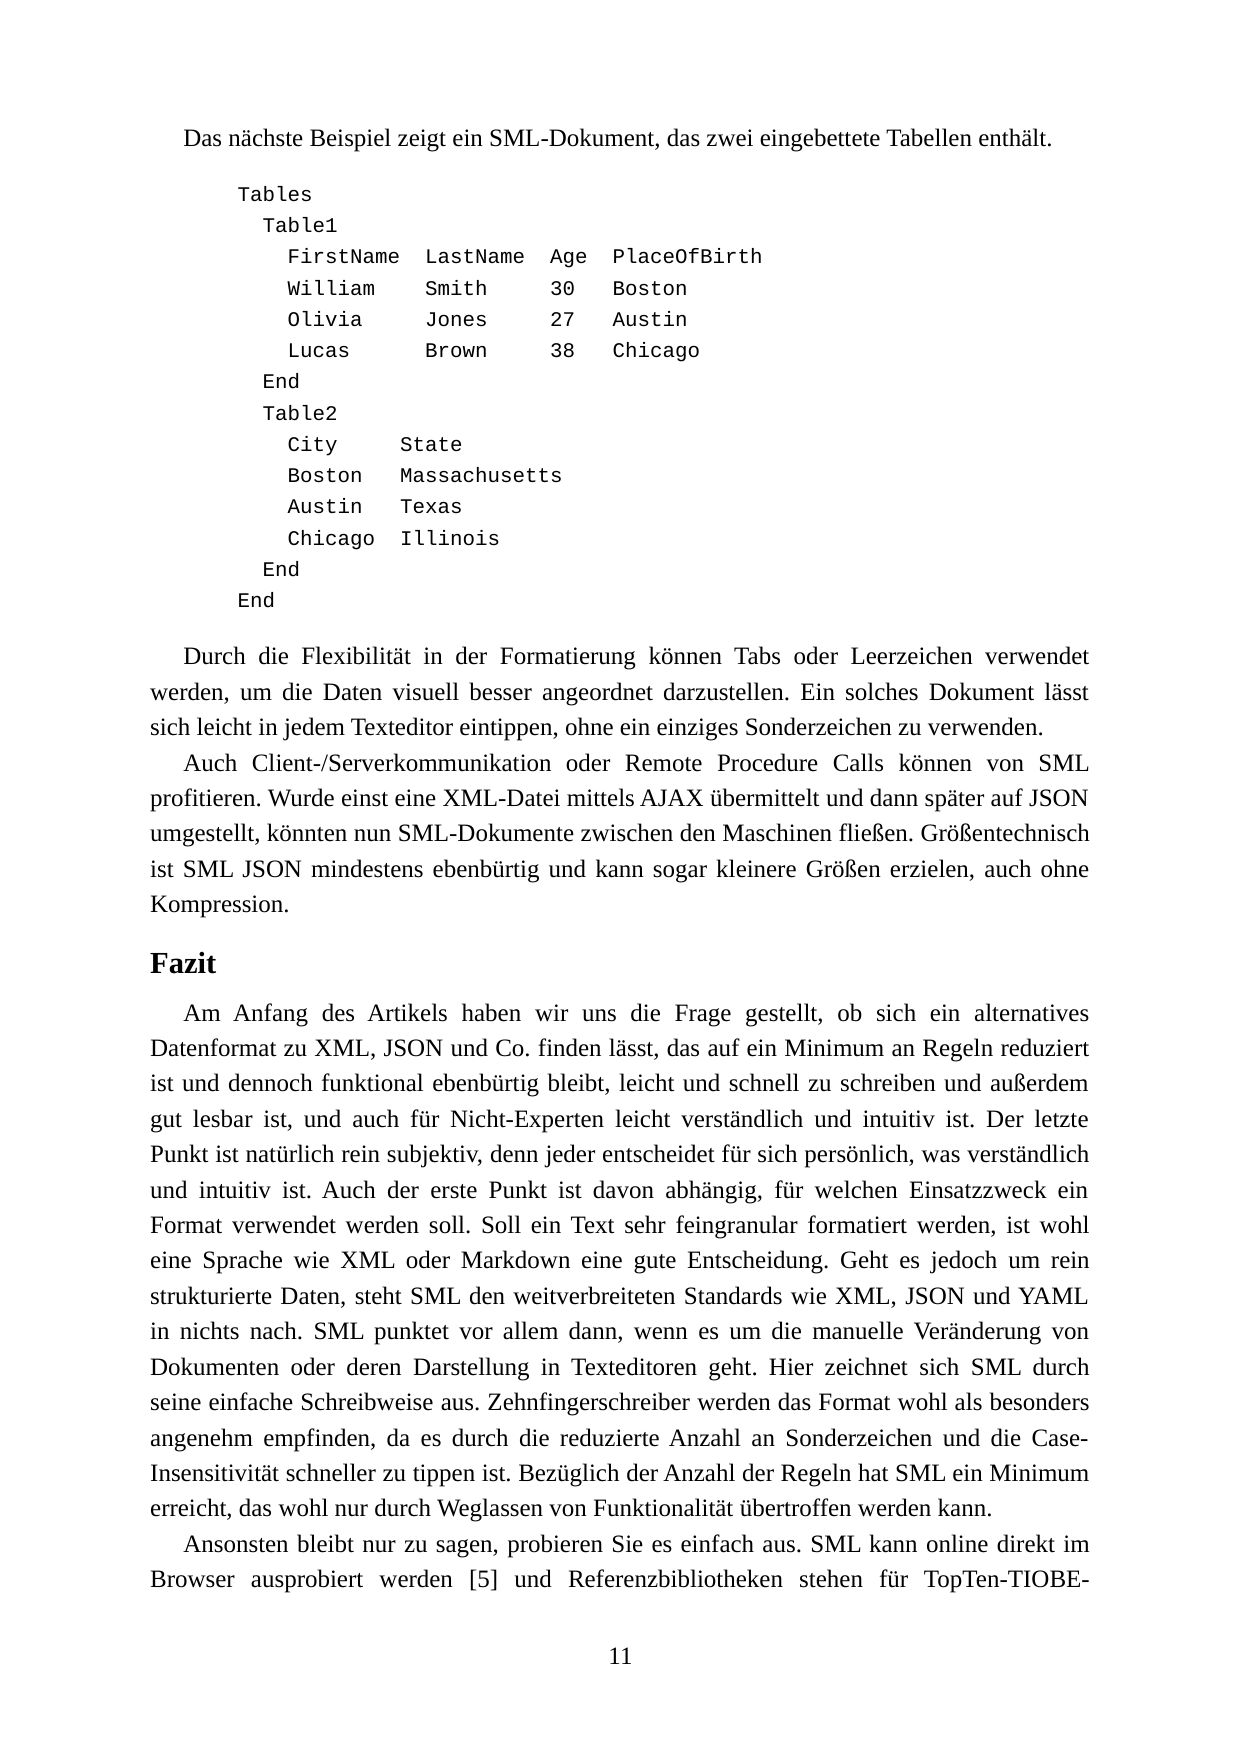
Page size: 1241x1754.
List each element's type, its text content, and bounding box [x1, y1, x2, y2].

text William Smith 30 Boston [237, 270, 1090, 301]
text Table2 [237, 395, 1090, 426]
subtitle Fazit [150, 945, 1090, 980]
text City State [237, 426, 1090, 457]
text Ansonsten bleibt nur zu sagen, probieren Sie es einfach aus. SML kann online direkt im Browser ausprobiert werden [5] und Referenzbibliotheken stehen für TopTen-TIOBE- [150, 1524, 1090, 1595]
text Boston Massachusetts [237, 457, 1090, 489]
text FirstName LastName Age PlaceOfBirth [237, 239, 1090, 270]
text Das nächste Beispiel zeigt ein SML-Dokument, das zwei eingebettete Tabellen enthält. [150, 118, 1090, 153]
text Austin Texas [237, 489, 1090, 520]
text Lucas Brown 38 Chicago [237, 332, 1090, 364]
text Am Anfang des Artikels haben wir uns die Frage gestellt, ob sich ein alternatives Datenformat zu XML, JSON und Co. finden lässt, das auf ein Minimum an Regeln reduziert ist und dennoch funktional ebenbürtig bleibt, leicht und schnell zu schreiben und außerdem gut lesbar ist, und auch für Nicht-Experten leicht verständlich und intuitiv ist. Der letzte Punkt ist natürlich rein subjektiv, denn jeder entscheidet für sich persönlich, was verständlich und intuitiv ist. Auch der erste Punkt ist davon abhängig, für welchen Einsatzzweck ein Format verwendet werden soll. Soll ein Text sehr feingranular formatiert werden, ist wohl eine Sprache wie XML oder Markdown eine gute Entscheidung. Geht es jedoch um rein strukturierte Daten, steht SML den weitverbreiteten Standards wie XML, JSON und YAML in nichts nach. SML punktet vor allem dann, wenn es um die manuelle Veränderung von Dokumenten oder deren Darstellung in Texteditoren geht. Hier zeichnet sich SML durch seine einfache Schreibweise aus. Zehnfingerschreiber werden das Format wohl als besonders angenehm empfinden, da es durch die reduzierte Anzahl an Sonderzeichen und die Case-Insensitivität schneller zu tippen ist. Bezüglich der Anzahl der Regeln hat SML ein Minimum erreicht, das wohl nur durch Weglassen von Funktionalität übertroffen werden kann. [150, 993, 1090, 1524]
text End [237, 551, 1090, 582]
text Tables [237, 176, 1090, 207]
text Durch die Flexibilität in der Formatierung können Tabs oder Leerzeichen verwendet werden, um die Daten visuell besser angeordnet darzustellen. Ein solches Dokument lässt sich leicht in jedem Texteditor eintippen, ohne ein einziges Sonderzeichen zu verwenden. [150, 636, 1090, 743]
text End [237, 364, 1090, 395]
text Table1 [237, 207, 1090, 239]
text Olivia Jones 27 Austin [237, 301, 1090, 332]
text End [237, 582, 1090, 614]
text Chicago Illinois [237, 520, 1090, 551]
text Auch Client-/Serverkommunikation oder Remote Procedure Calls können von SML profitieren. Wurde einst eine XML-Datei mittels AJAX übermittelt und dann später auf JSON umgestellt, könnten nun SML-Dokumente zwischen den Maschinen fließen. Größentechnisch ist SML JSON mindestens ebenbürtig und kann sogar kleinere Größen erzielen, auch ohne Kompression. [150, 743, 1090, 920]
